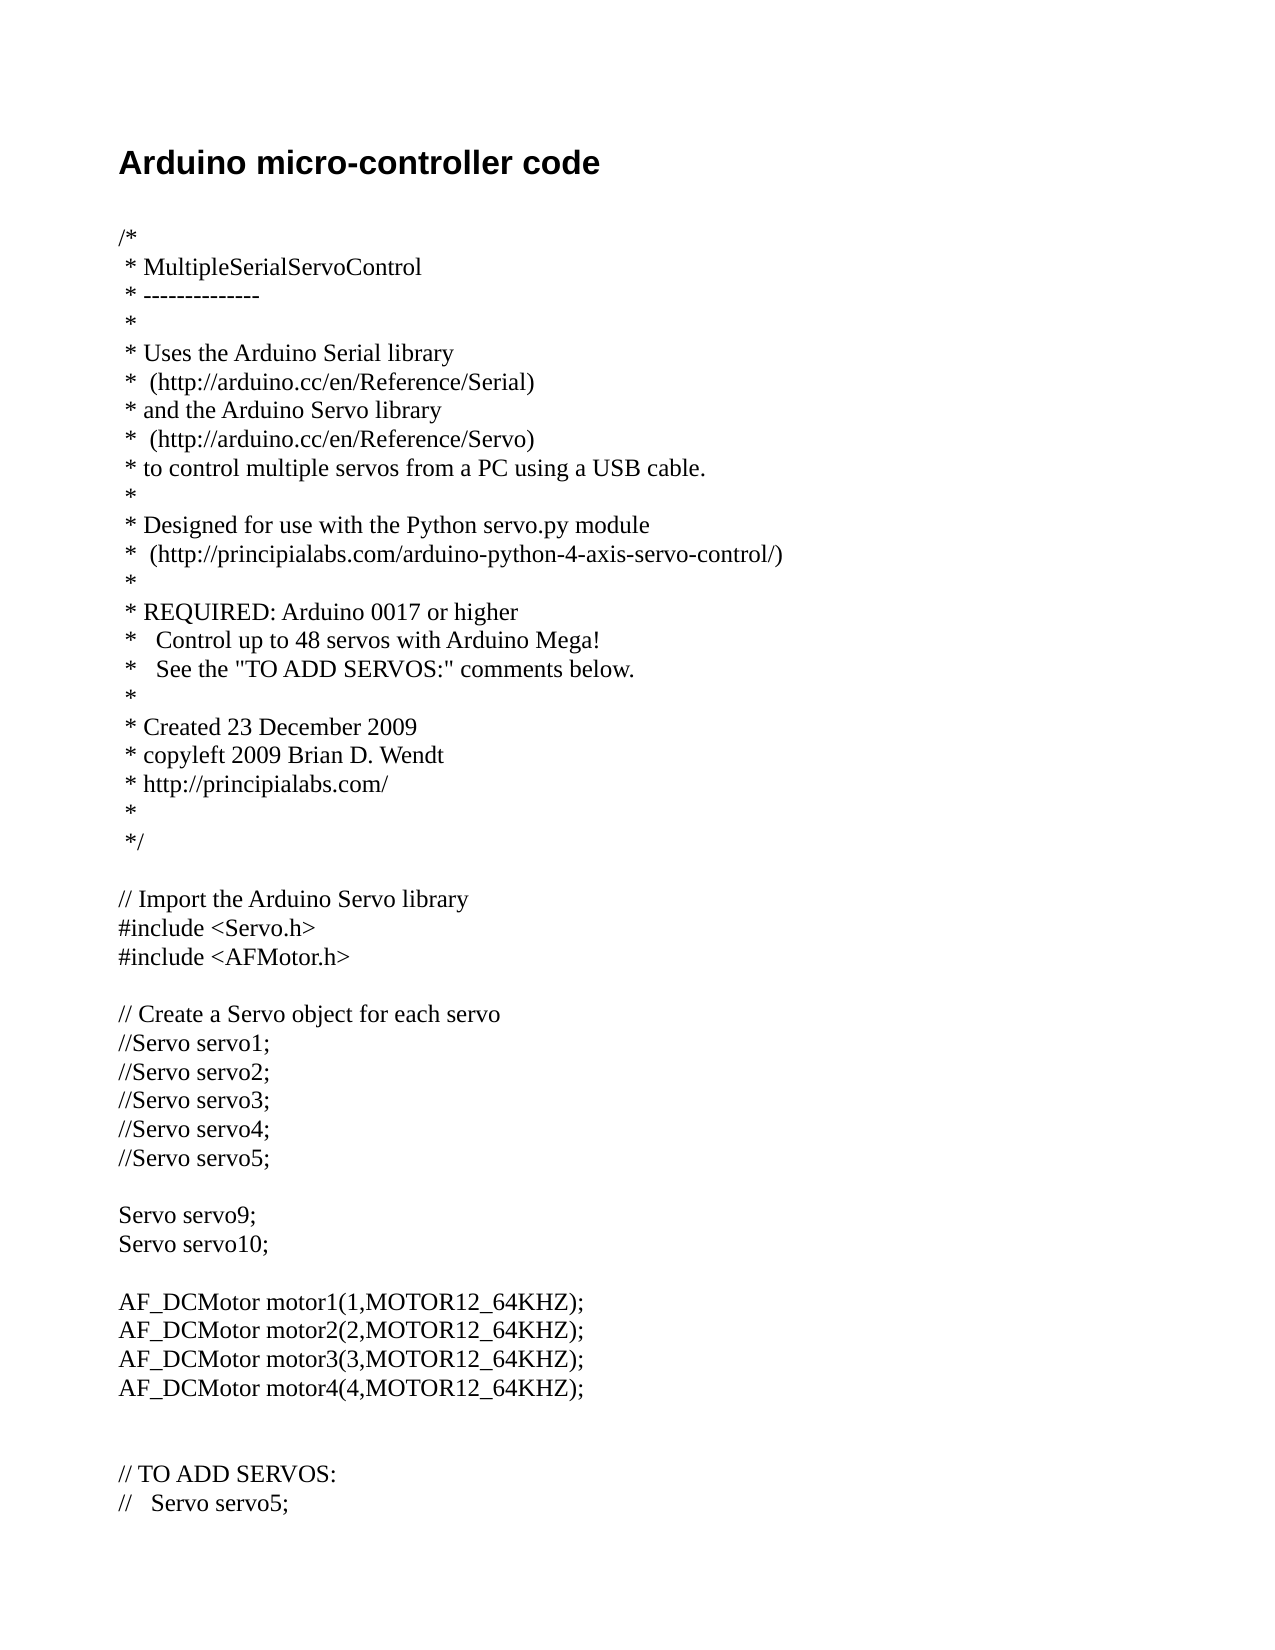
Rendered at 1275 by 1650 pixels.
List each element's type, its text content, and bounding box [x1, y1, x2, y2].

text #include <Servo.h> [118, 913, 1157, 942]
text Servo servo10; [118, 1229, 1157, 1258]
text // TO ADD SERVOS: [118, 1459, 1157, 1488]
text * (http://arduino.cc/en/Reference/Serial) [118, 367, 1157, 396]
text // Create a Servo object for each servo [118, 999, 1157, 1028]
text * Designed for use with the Python servo.py module [118, 511, 1157, 539]
text * http://principialabs.com/ [118, 769, 1157, 798]
text //Servo servo4; [118, 1114, 1157, 1143]
text * -------------- [118, 281, 1157, 309]
text * MultipleSerialServoControl [118, 252, 1157, 281]
text * REQUIRED: Arduino 0017 or higher [118, 597, 1157, 626]
text AF_DCMotor motor2(2,MOTOR12_64KHZ); [118, 1316, 1157, 1344]
text * copyleft 2009 Brian D. Wendt [118, 741, 1157, 769]
text * to control multiple servos from a PC using a USB cable. [118, 453, 1157, 482]
text #include <AFMotor.h> [118, 942, 1157, 971]
text // Import the Arduino Servo library [118, 884, 1157, 913]
text * Uses the Arduino Serial library [118, 338, 1157, 367]
text AF_DCMotor motor3(3,MOTOR12_64KHZ); [118, 1344, 1157, 1373]
text Servo servo9; [118, 1201, 1157, 1229]
text * and the Arduino Servo library [118, 396, 1157, 424]
text * [118, 309, 1157, 338]
text * [118, 683, 1157, 712]
text /* [118, 223, 1157, 252]
text AF_DCMotor motor4(4,MOTOR12_64KHZ); [118, 1373, 1157, 1402]
text * [118, 568, 1157, 597]
text * Created 23 December 2009 [118, 712, 1157, 741]
text */ [118, 827, 1157, 856]
text * [118, 482, 1157, 511]
text // Servo servo5; [118, 1488, 1157, 1517]
text * [118, 798, 1157, 827]
text * Control up to 48 servos with Arduino Mega! [118, 626, 1157, 654]
text //Servo servo5; [118, 1143, 1157, 1172]
text //Servo servo1; [118, 1028, 1157, 1057]
text AF_DCMotor motor1(1,MOTOR12_64KHZ); [118, 1287, 1157, 1316]
subtitle Arduino micro-controller code [118, 143, 1157, 182]
text //Servo servo3; [118, 1086, 1157, 1114]
text * (http://principialabs.com/arduino-python-4-axis-servo-control/) [118, 539, 1157, 568]
text //Servo servo2; [118, 1057, 1157, 1086]
text * See the "TO ADD SERVOS:" comments below. [118, 654, 1157, 683]
text * (http://arduino.cc/en/Reference/Servo) [118, 424, 1157, 453]
